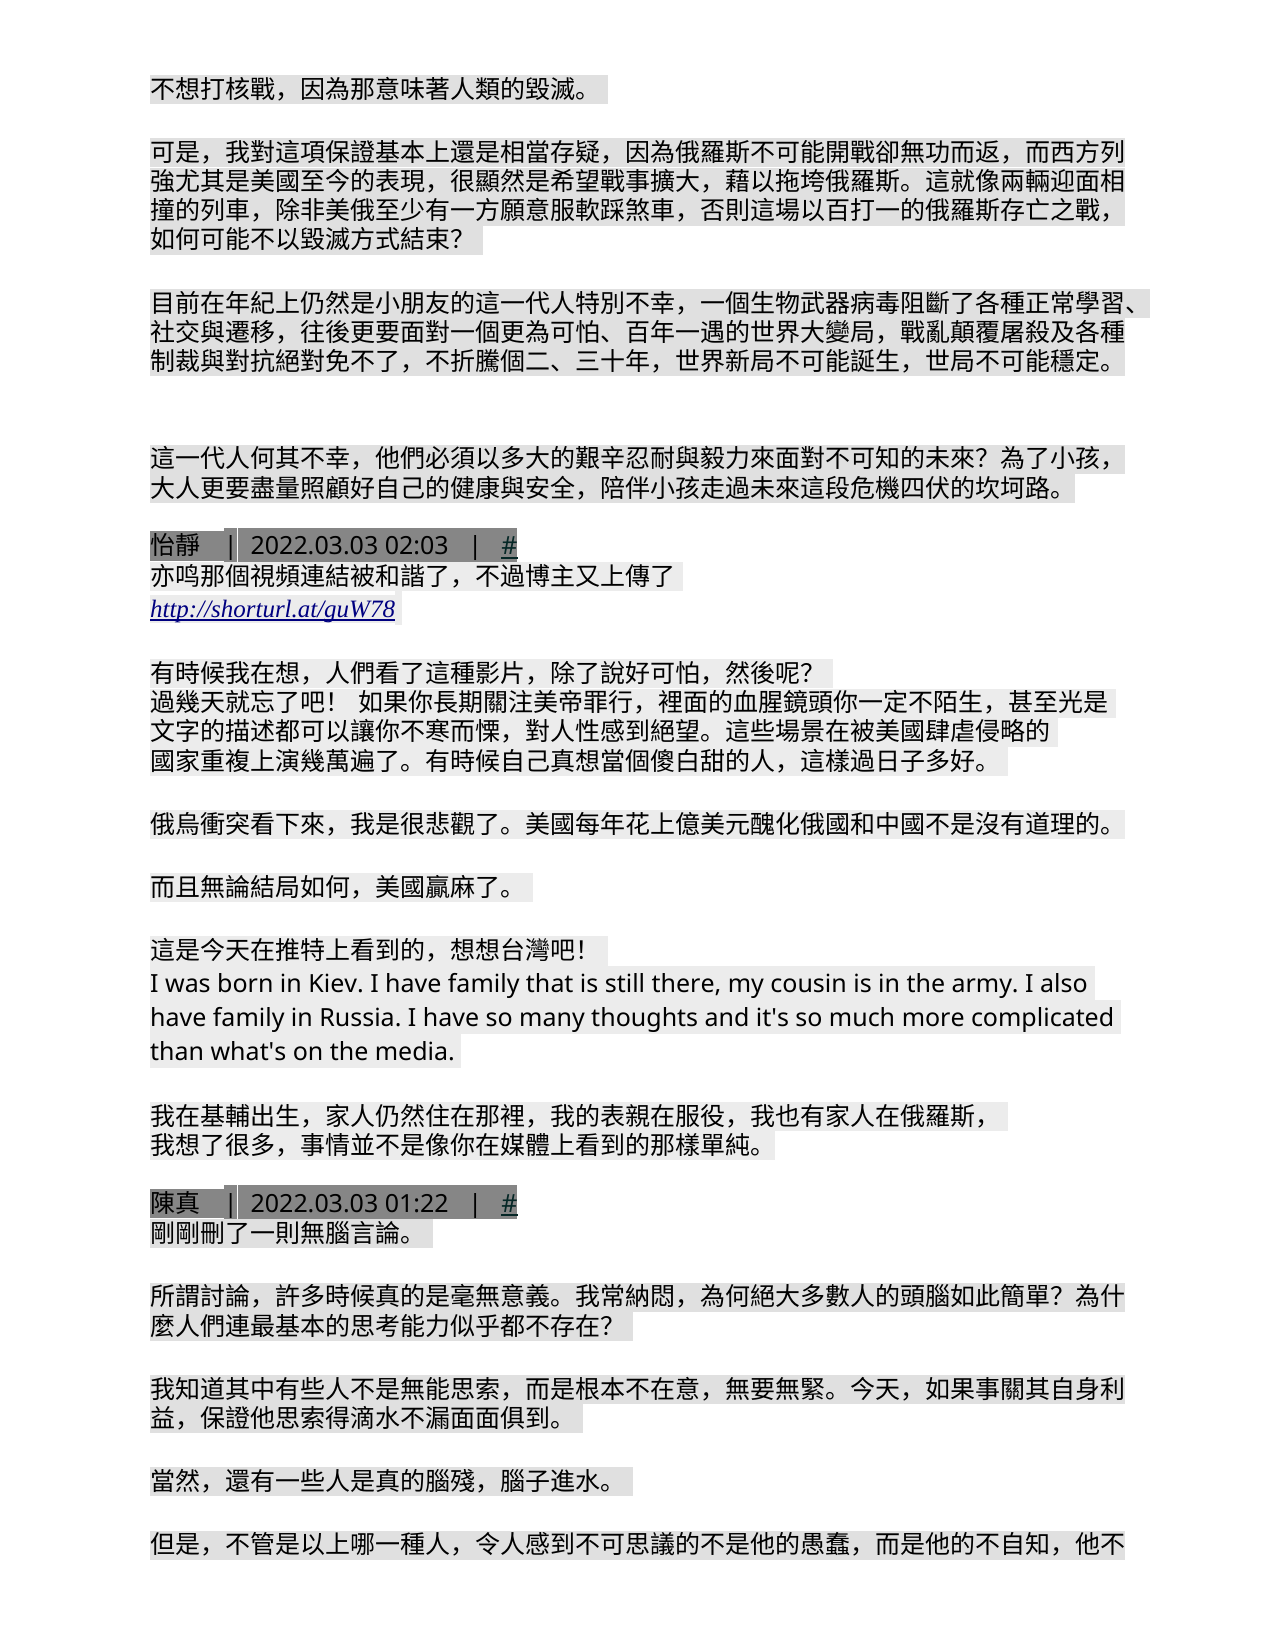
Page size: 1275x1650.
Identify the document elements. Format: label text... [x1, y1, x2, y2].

text 三十年變局揭開序幕 陳真 2022.03.03. 今年一月三號，新年才剛過，突然就來了一個“五常核聲明”，中美英法俄五個聯合國常任理事國發表聯合聲明不打核戰爭。 當下看到這條新聞很驚訝，媒體卻說這是2022年列強送給世人的一個禮物。但是，如果沒有大事要發生，莫名其妙怎麼會突然給大家這樣一個“禮物”呢？果然，不到兩個月的時間，大戰就爆發了，核戰的陰影也隨即而來。 這說明了一件事，我們一般人不知道何時會打仗，但是大國高層之間其實是事先知情的，彼此都已經打好招呼，只差一聲令下，所以才會突然來一個前所未見的五常核聲明，先給即將發生的戰爭打個預防針，設下最後一道防線。至於防不防得住核戰，恐怕很難說。 這個五常核聲明是俄羅斯提議，中國積極附和，於是才有了這紙聲明。這說明了俄羅斯也不想打核戰，因為那意味著人類的毀滅。 可是，我對這項保證基本上還是相當存疑，因為俄羅斯不可能開戰卻無功而返，而西方列強尤其是美國至今的表現，很顯然是希望戰事擴大，藉以拖垮俄羅斯。這就像兩輛迎面相撞的列車，除非美俄至少有一方願意服軟踩煞車，否則這場以百打一的俄羅斯存亡之戰，如何可能不以毀滅方式結束？ 目前在年紀上仍然是小朋友的這一代人特別不幸，一個生物武器病毒阻斷了各種正常學習、社交與遷移，往後更要面對一個更為可怕、百年一遇的世界大變局，戰亂顛覆屠殺及各種制裁與對抗絕對免不了，不折騰個二、三十年，世界新局不可能誕生，世局不可能穩定。 這一代人何其不幸，他們必須以多大的艱辛忍耐與毅力來面對不可知的未來？為了小孩，大人更要盡量照顧好自己的健康與安全，陪伴小孩走過未來這段危機四伏的坎坷路。 [150, 75, 1125, 503]
text 怡靜 | 2022.03.03 02:03 | # [150, 528, 1125, 562]
text 陳真 | 2022.03.03 01:22 | # [150, 1185, 1125, 1219]
text 剛剛刪了一則無腦言論。 所謂討論，許多時候真的是毫無意義。我常納悶，為何絕大多數人的頭腦如此簡單？為什麼人們連最基本的思考能力似乎都不存在？ 我知道其中有些人不是無能思索，而是根本不在意，無要無緊。今天，如果事關其自身利益，保證他思索得滴水不漏面面俱到。 當然，還有一些人是真的腦殘，腦子進水。 但是，不管是以上哪一種人，令人感到不可思議的不是他的愚蠢，而是他的不自知，他不知道而且也許根本不可能有能力知道自己的愚蠢。 不但不自知，甚至還會以為自己很懂。這是長年以來最讓我感到不可思議的一點。 比方說，今天人們倘若談論電腦程式，我肯定只能聆聽而開不了口，更不用說指導別人了，因為我對之根本一無所知。如果我居然以電腦專家的傲慢姿態講得天花亂墜，你一定也會感到很納悶吧？你心裡會想：他根本一無所知，怎麼會有這樣的高姿態？他連自己無知自己都不知道嗎？居然還以為自己是電腦專家，怎麼會有這麼奇怪的事？怎麼會有人笨到這種程度？ 市面上很多名嘴或醫生或網紅或什麼學者之類，什麼話題都敢講，講得口沫橫飛。儘管低能到爆，但是島內低能媒體照樣照三餐引述。 我知道他們別有所圖，或是賺點通告費，或是給自己打打知名度，所以才明明無知卻裝得好像很懂。 對此我能理解。而我無法理解的是，有些人是真的完全不懂，奇怪的是他卻似乎真以為自己很懂，擺出一種指導者的態度教訓大家應該這樣應該那樣。真的是很不可思議。了解自己懂些什麼或不懂些什麼，有那麼難嗎？ 比方說我知道我不懂相對論，如果有相對論研討會邀我主講，我肯定是不敢的。我也不懂任何流行歌，你要我唱，我一句也唱不出來，我絕不會去主持流行音樂台。 我發現，有了電腦和網路之後，只要會寫字的，往往就以為自己是作家，只要會講話的，就以為自己是評論家，只要有點什麼知名度的，通常就什麼議題都敢講了，就算明明是大外行，什麼都不懂，照樣能講得姿態萬千。 人們似乎總是以為只要孤狗一下馬上就是個專家了。問題是，有可能嗎？知識或資訊有這麼廉價嗎？ [150, 1219, 1125, 1560]
text 亦鸣那個視頻連結被和諧了，不過博主又上傳了 http://shorturl.at/guW78 有時候我在想，人們看了這種影片，除了說好可怕，然後呢？ 過幾天就忘了吧！ 如果你長期關注美帝罪行，裡面的血腥鏡頭你一定不陌生，甚至光是 文字的描述都可以讓你不寒而慄，對人性感到絕望。這些場景在被美國肆虐侵略的 國家重複上演幾萬遍了。有時候自己真想當個傻白甜的人，這樣過日子多好。 俄烏衝突看下來，我是很悲觀了。美國每年花上億美元醜化俄國和中國不是沒有道理的。 而且無論結局如何，美國贏麻了。 這是今天在推特上看到的，想想台灣吧！ I was born in Kiev. I have family that is still there, my cousin is in the army. I also have family in Russia. I have so many thoughts and it's so much more complicated than what's on the media. 我在基輔出生，家人仍然住在那裡，我的表親在服役，我也有家人在俄羅斯， 我想了很多，事情並不是像你在媒體上看到的那樣單純。 [150, 562, 1125, 1160]
